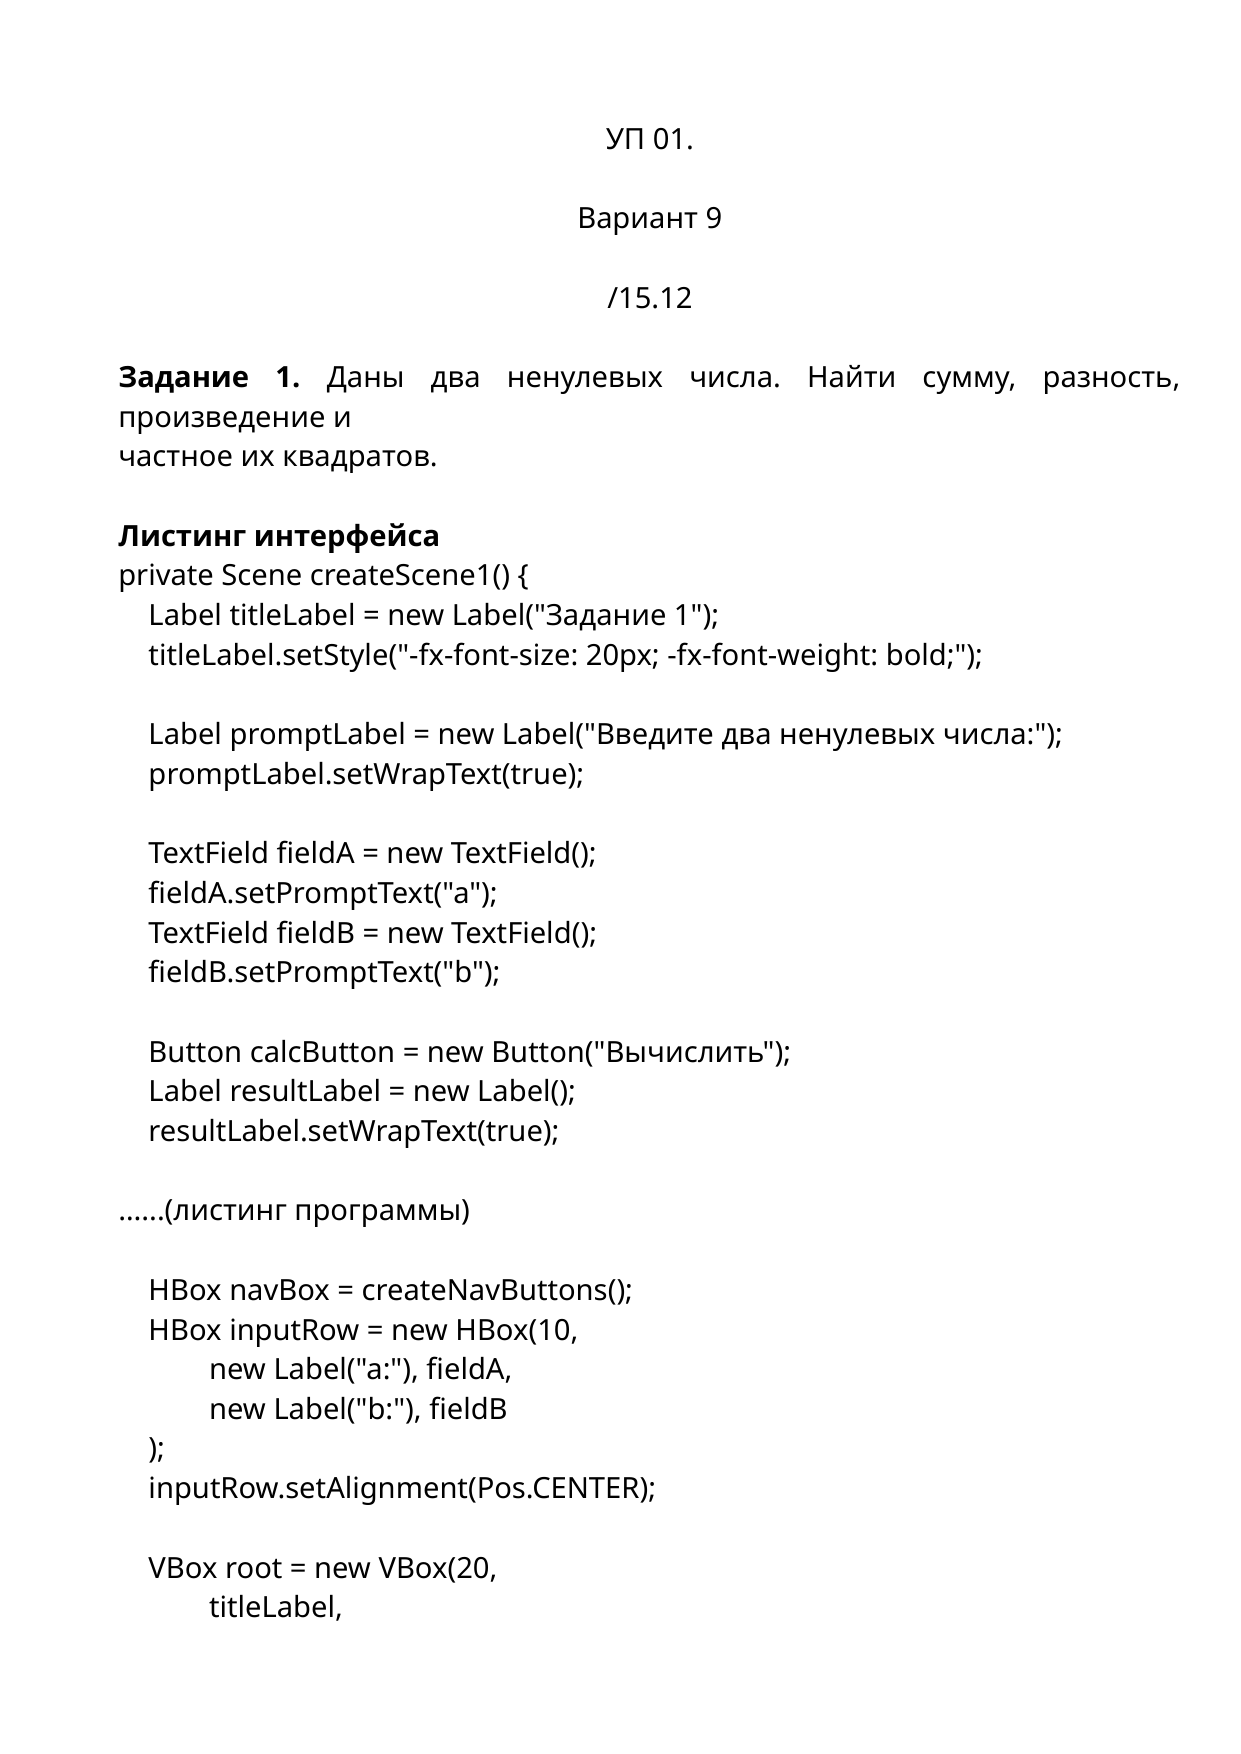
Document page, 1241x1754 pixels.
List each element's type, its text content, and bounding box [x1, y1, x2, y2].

text УП 01. [118, 118, 1181, 158]
text private Scene createScene1() { Label titleLabel = new Label("Задание 1"); titleLabel.setStyle("-fx-font-size: 20px; -fx-font-weight: bold;"); Label promptLabel = new Label("Введите два ненулевых числа:"); promptLabel.setWrapText(true); TextField fieldA = new TextField(); fieldA.setPromptText("a"); TextField fieldB = new TextField(); fieldB.setPromptText("b"); Button calcButton = new Button("Вычислить"); Label resultLabel = new Label(); resultLabel.setWrapText(true); …...(листинг программы) HBox navBox = createNavButtons(); HBox inputRow = new HBox(10, new Label("a:"), fieldA, new Label("b:"), fieldB ); inputRow.setAlignment(Pos.CENTER); VBox root = new VBox(20, titleLabel, [118, 555, 1181, 1626]
text Листинг интерфейса [118, 515, 1181, 555]
text /15.12 [118, 277, 1181, 356]
text Вариант 9 [118, 158, 1181, 237]
text Задание 1. Даны два ненулевых числа. Найти сумму, разность, произведение и [118, 356, 1181, 436]
text частное их квадратов. [118, 436, 1181, 475]
